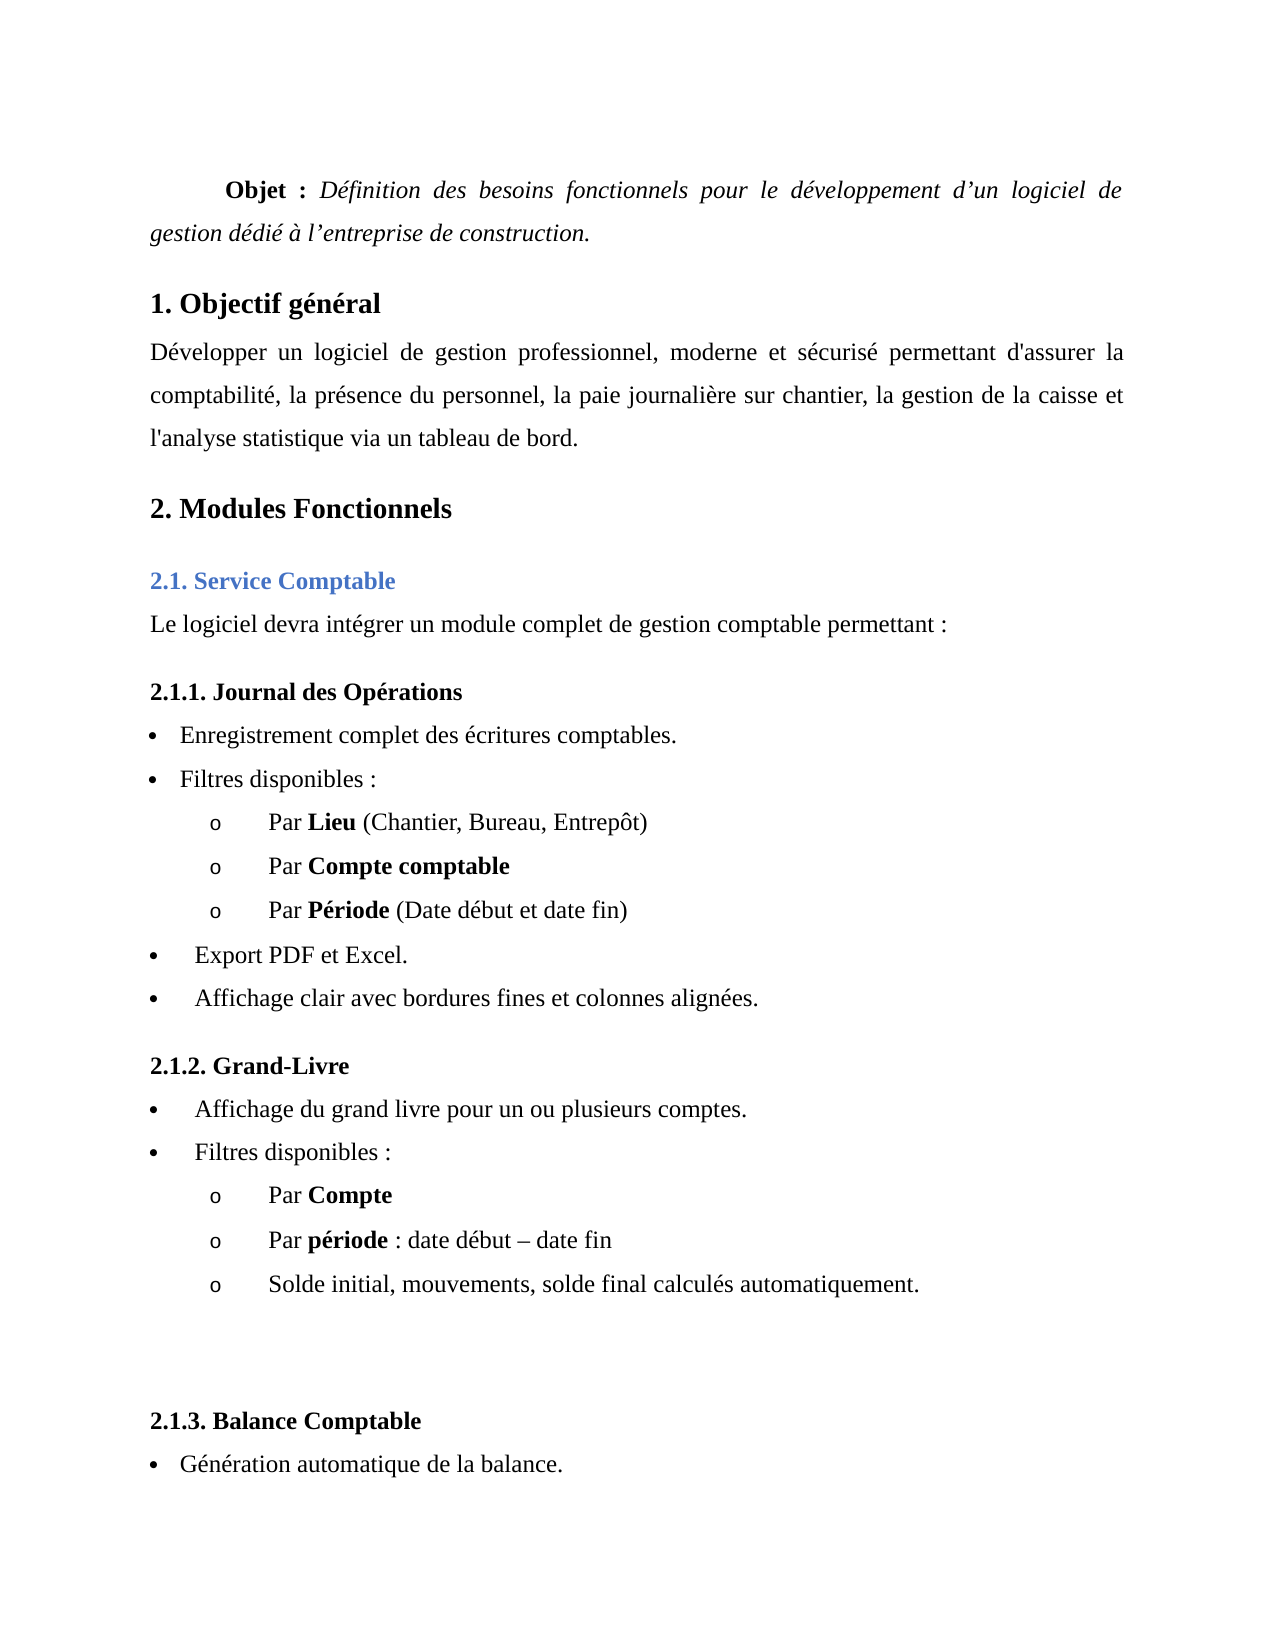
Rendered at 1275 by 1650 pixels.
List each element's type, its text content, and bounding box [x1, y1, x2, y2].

text 2.1.2. Grand-Livre [150, 1051, 1125, 1080]
list Filtres disponibles : [149, 764, 1125, 792]
list Par Compte [209, 1181, 1125, 1210]
list Affichage clair avec bordures fines et colonnes alignées. [150, 983, 1125, 1012]
list Par Période (Date début et date fin) [209, 896, 1125, 925]
list Solde initial, mouvements, solde final calculés automatiquement. [209, 1269, 1125, 1299]
text Développer un logiciel de gestion professionnel, moderne et sécurisé permettant d'assurer la comptabilité, la présence du personnel, la paie journalière sur chantier, la gestion de la caisse et l'analyse statistique via un tableau de bord. [150, 337, 1125, 452]
text 2.1.1. Journal des Opérations [150, 677, 1125, 706]
list Export PDF et Excel. [150, 940, 1125, 969]
text 1. Objectif général [150, 286, 1125, 320]
text Le logiciel devra intégrer un module complet de gestion comptable permettant : [150, 609, 1125, 638]
list Par période : date début – date fin [209, 1225, 1125, 1254]
list Filtres disponibles : [150, 1137, 1125, 1166]
text 2. Modules Fonctionnels [150, 491, 1125, 524]
list Enregistrement complet des écritures comptables. [149, 721, 1125, 749]
text 2.1. Service Comptable [150, 566, 1125, 595]
list Génération automatique de la balance. [150, 1449, 1125, 1478]
text Objet : Définition des besoins fonctionnels pour le développement d’un logiciel de gestion dédié à l’entreprise de construction. [150, 175, 1125, 247]
list Affichage du grand livre pour un ou plusieurs comptes. [150, 1094, 1125, 1123]
list Par Lieu (Chantier, Bureau, Entrepôt) [209, 807, 1125, 836]
text 2.1.3. Balance Comptable [150, 1406, 1125, 1434]
list Par Compte comptable [209, 851, 1125, 881]
